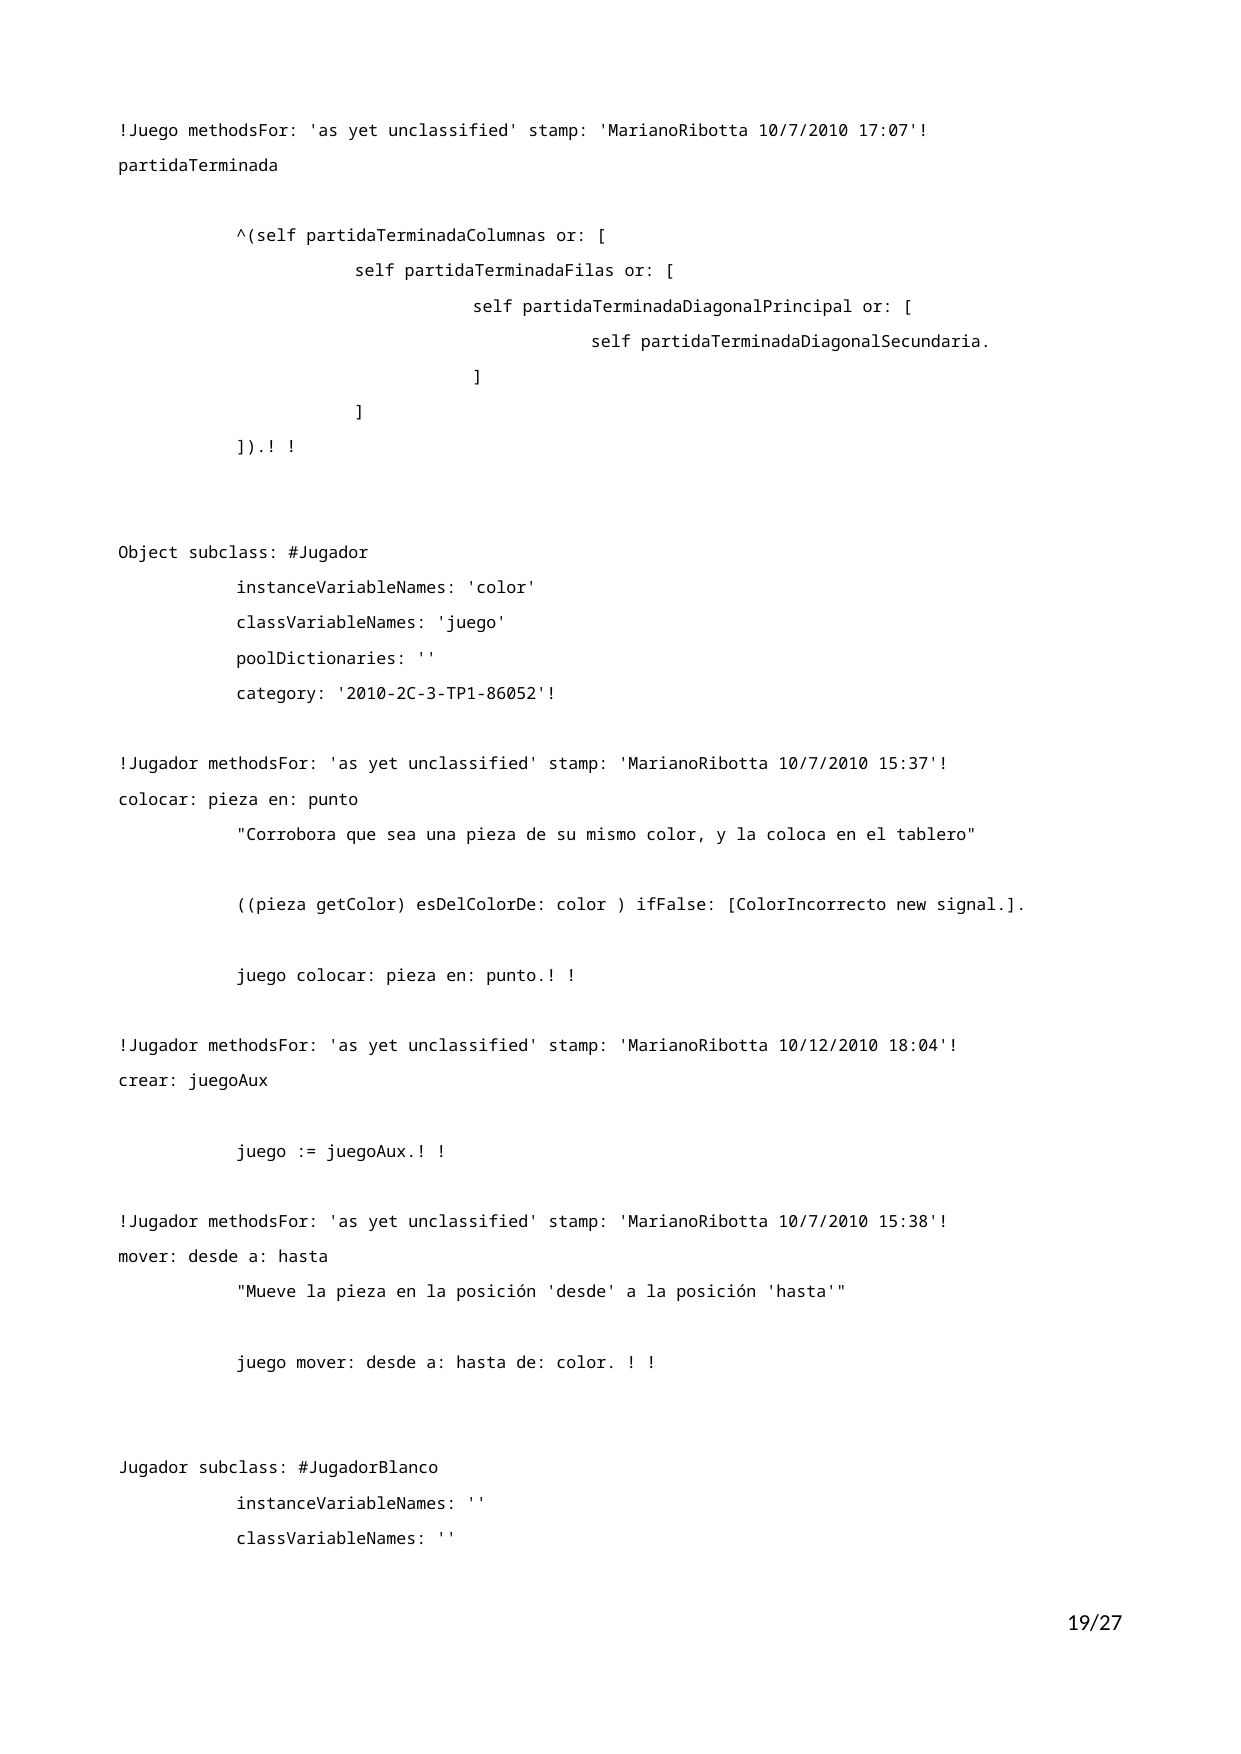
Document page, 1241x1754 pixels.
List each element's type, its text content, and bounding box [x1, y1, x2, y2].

text classVariableNames: '' [118, 1526, 1122, 1549]
text classVariableNames: 'juego' [118, 611, 1122, 634]
text !Jugador methodsFor: 'as yet unclassified' stamp: 'MarianoRibotta 10/7/2010 15:37'! [118, 752, 1122, 774]
text Object subclass: #Jugador [118, 541, 1122, 563]
text instanceVariableNames: 'color' [118, 576, 1122, 598]
text Jugador subclass: #JugadorBlanco [118, 1456, 1122, 1479]
text juego := juegoAux.! ! [118, 1139, 1122, 1162]
text !Jugador methodsFor: 'as yet unclassified' stamp: 'MarianoRibotta 10/7/2010 15:38'! [118, 1209, 1122, 1232]
text juego mover: desde a: hasta de: color. ! ! [118, 1350, 1122, 1373]
text self partidaTerminadaDiagonalSecundaria. [118, 329, 1122, 352]
text juego colocar: pieza en: punto.! ! [118, 963, 1122, 986]
text partidaTerminada [118, 153, 1122, 176]
text "Mueve la pieza en la posición 'desde' a la posición 'hasta'" [118, 1280, 1122, 1303]
text crear: juegoAux [118, 1069, 1122, 1091]
text poolDictionaries: '' [118, 646, 1122, 669]
text "Corrobora que sea una pieza de su mismo color, y la coloca en el tablero" [118, 822, 1122, 845]
text self partidaTerminadaDiagonalPrincipal or: [ [118, 294, 1122, 317]
text ] [118, 364, 1122, 387]
text ^(self partidaTerminadaColumnas or: [ [118, 224, 1122, 246]
text self partidaTerminadaFilas or: [ [118, 259, 1122, 282]
text !Jugador methodsFor: 'as yet unclassified' stamp: 'MarianoRibotta 10/12/2010 18:04'! [118, 1033, 1122, 1056]
text ]).! ! [118, 435, 1122, 458]
text ] [118, 400, 1122, 422]
text !Juego methodsFor: 'as yet unclassified' stamp: 'MarianoRibotta 10/7/2010 17:07'! [118, 118, 1122, 141]
text mover: desde a: hasta [118, 1245, 1122, 1267]
text instanceVariableNames: '' [118, 1491, 1122, 1514]
text ((pieza getColor) esDelColorDe: color ) ifFalse: [ColorIncorrecto new signal.]. [118, 893, 1122, 915]
text colocar: pieza en: punto [118, 787, 1122, 810]
text category: '2010-2C-3-TP1-86052'! [118, 681, 1122, 704]
